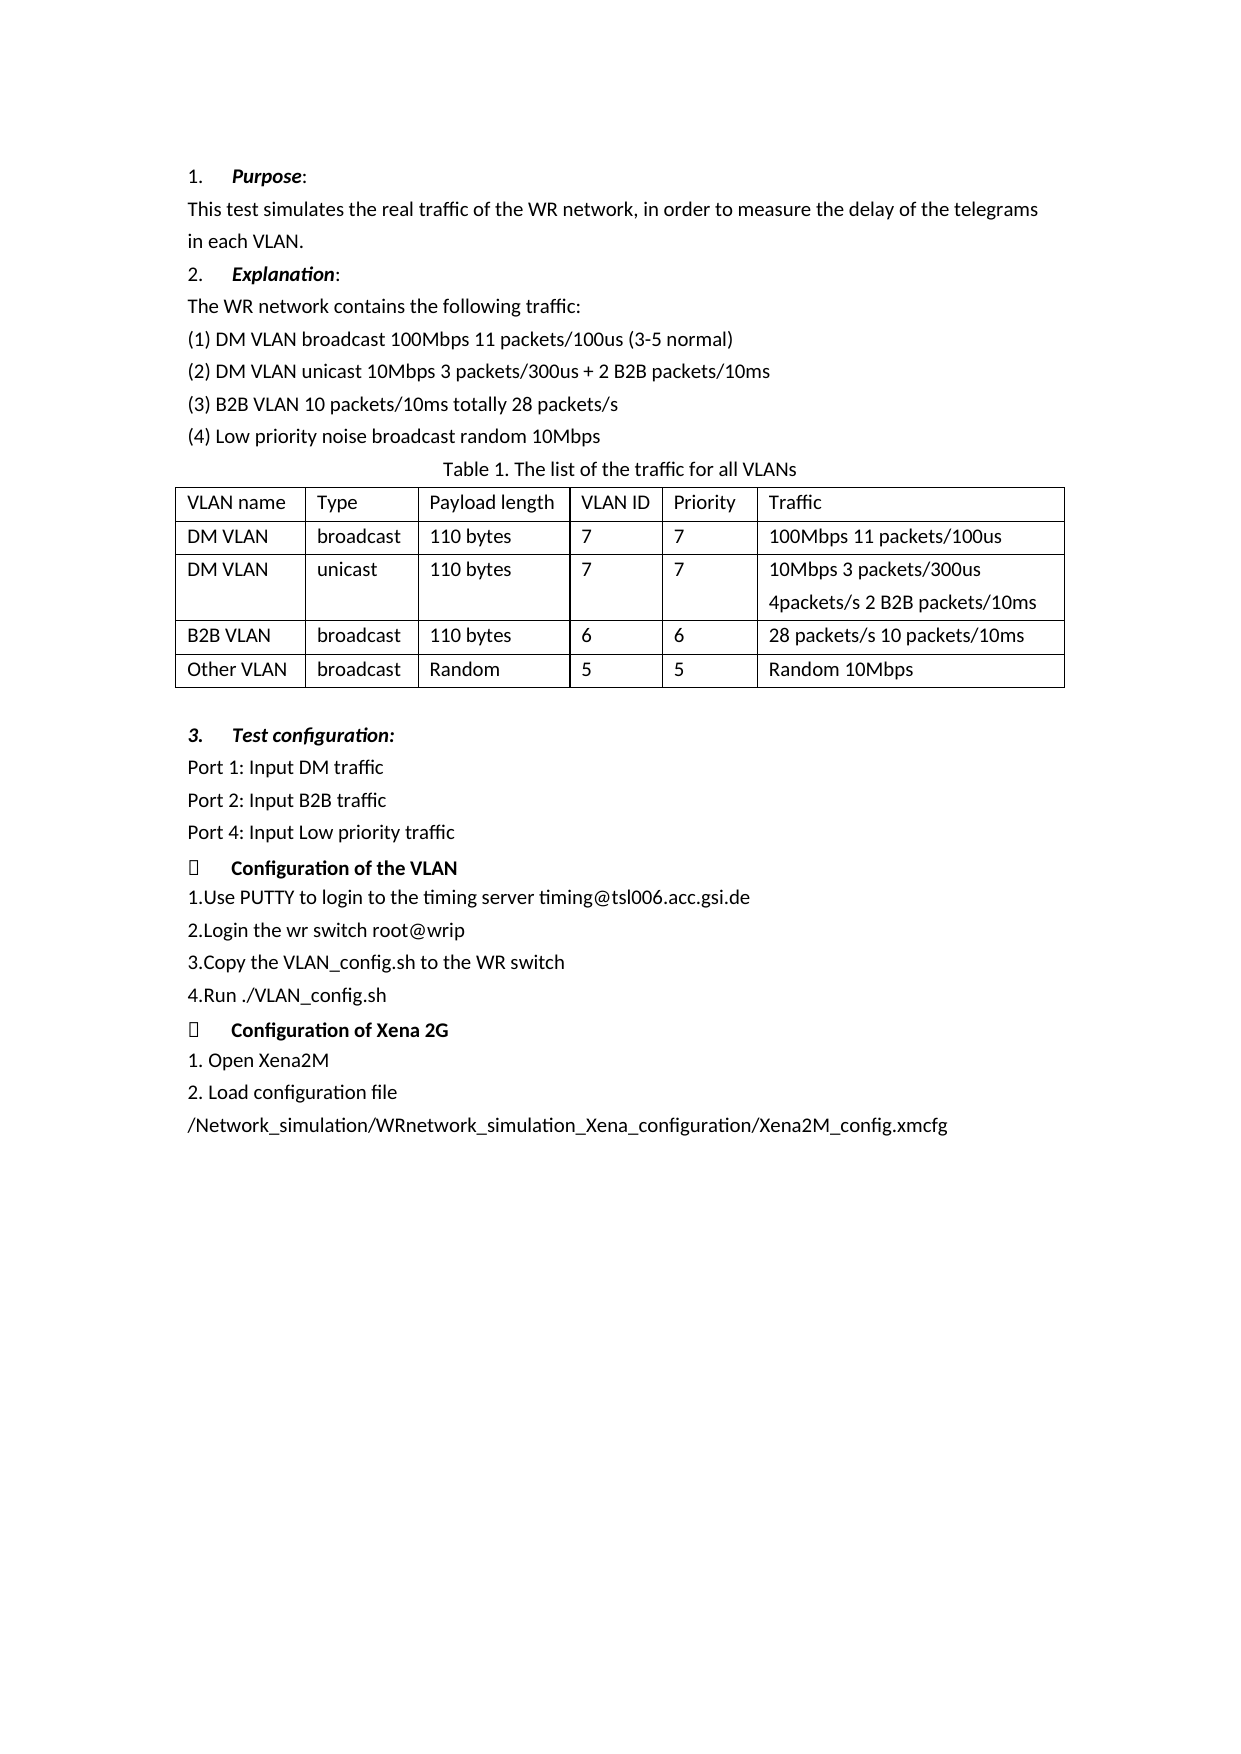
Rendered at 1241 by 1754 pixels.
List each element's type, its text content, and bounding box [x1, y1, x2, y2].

table_cell 110 bytes [419, 555, 569, 620]
text Port 2: Input B2B traffic [187, 786, 1053, 818]
table_header Priority [663, 488, 757, 521]
text The WR network contains the following traffic: [187, 292, 1053, 324]
text (4) Low priority noise broadcast random 10Mbps [187, 422, 1053, 454]
list Load configuration file /Network_simulation/WRnetwork_simulation_Xena_configuration/Xena2M_config.xmcfg [187, 1078, 1053, 1143]
table_cell 10Mbps 3 packets/300us 4packets/s 2 B2B packets/10ms [758, 555, 1064, 620]
text Port 1: Input DM traffic [187, 753, 1053, 786]
text This test simulates the real traffic of the WR network, in order to measure the delay of the telegrams in each VLAN. [187, 194, 1053, 259]
table_header VLAN name [176, 488, 305, 521]
text 1.Use PUTTY to login to the timing server timing@tsl006.acc.gsi.de [187, 883, 1053, 916]
table_header Traffic [758, 488, 1064, 521]
table_cell unicast [306, 555, 418, 620]
table_cell 6 [571, 621, 662, 654]
text 2.Login the wr switch root@wrip [187, 916, 1053, 948]
list Open Xena2M [187, 1046, 1053, 1078]
table_header Type [306, 488, 418, 521]
table_cell Other VLAN [176, 655, 305, 687]
table_cell broadcast [306, 621, 418, 654]
list Configuration of Xena 2G [187, 1013, 1053, 1046]
table_cell DM VLAN [176, 555, 305, 620]
table_header VLAN ID [571, 488, 662, 521]
text Table 1. The list of the traffic for all VLANs [187, 454, 1053, 487]
text (2) DM VLAN unicast 10Mbps 3 packets/300us + 2 B2B packets/10ms [187, 357, 1053, 389]
table_header Payload length [419, 488, 569, 521]
table_cell 100Mbps 11 packets/100us [758, 522, 1064, 554]
table_cell broadcast [306, 655, 418, 687]
table_cell 7 [663, 522, 757, 554]
table_cell Random 10Mbps [758, 655, 1064, 687]
list Purpose: [187, 162, 1053, 194]
table_cell 7 [571, 555, 662, 620]
table_cell 7 [663, 555, 757, 620]
table_cell B2B VLAN [176, 621, 305, 654]
table_cell 110 bytes [419, 522, 569, 554]
text (3) B2B VLAN 10 packets/10ms totally 28 packets/s [187, 389, 1053, 422]
table_cell 110 bytes [419, 621, 569, 654]
table_cell broadcast [306, 522, 418, 554]
table_cell Random [419, 655, 569, 687]
table_cell 6 [663, 621, 757, 654]
text (1) DM VLAN broadcast 100Mbps 11 packets/100us (3-5 normal) [187, 324, 1053, 357]
table_cell 7 [571, 522, 662, 554]
table_cell 5 [663, 655, 757, 687]
table_cell 28 packets/s 10 packets/10ms [758, 621, 1064, 654]
table_cell DM VLAN [176, 522, 305, 554]
list Test configuration: [187, 721, 1053, 753]
table_cell 5 [571, 655, 662, 687]
text 4.Run ./VLAN_config.sh [187, 981, 1053, 1013]
list Configuration of the VLAN [187, 851, 1053, 883]
text 3.Copy the VLAN_config.sh to the WR switch [187, 948, 1053, 981]
text Port 4: Input Low priority traffic [187, 818, 1053, 851]
list Explanation: [187, 259, 1053, 292]
